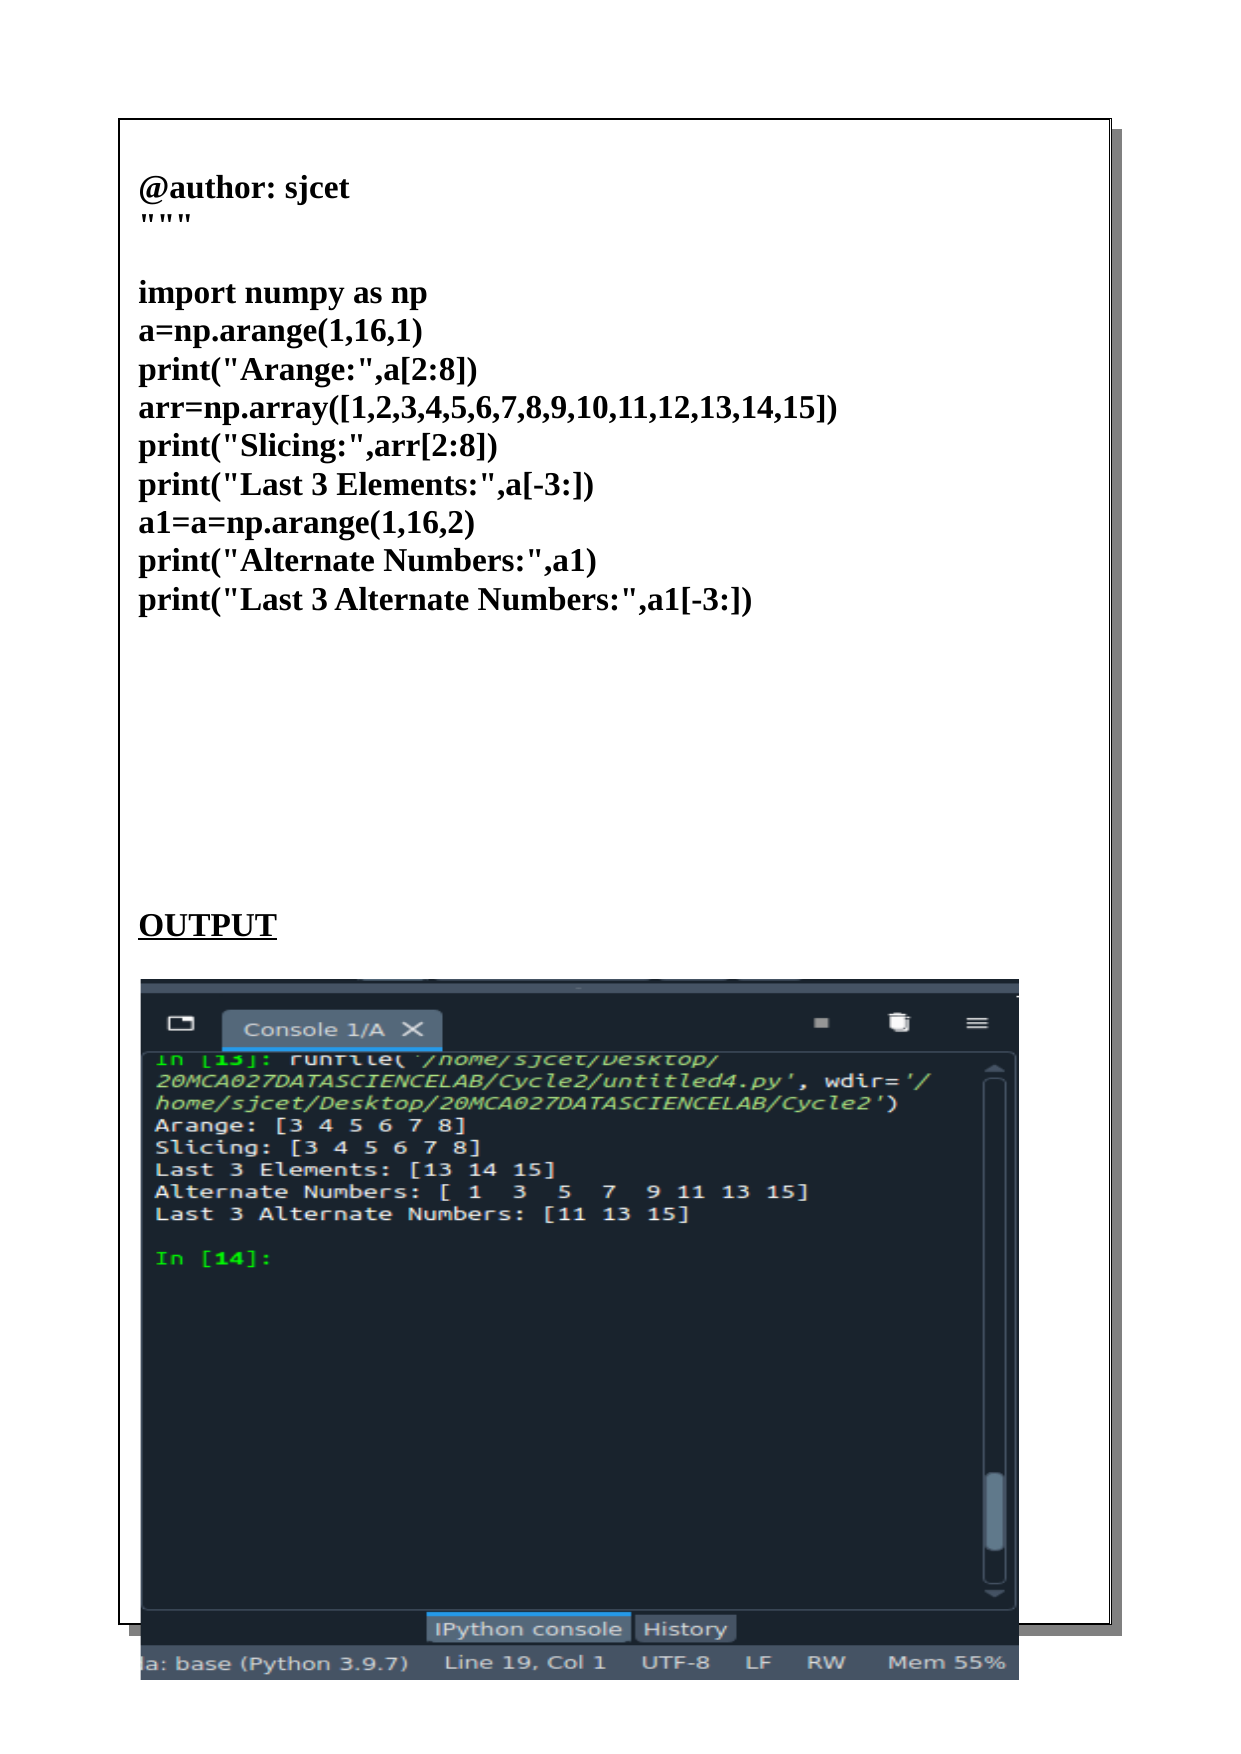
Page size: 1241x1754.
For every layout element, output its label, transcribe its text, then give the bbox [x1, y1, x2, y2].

text print("Last 3 Alternate Numbers:",a1[-3:]) [138, 579, 1091, 617]
text """ [138, 205, 1091, 243]
text a=np.arange(1,16,1) [138, 311, 1091, 349]
text a1=a=np.arange(1,16,2) [138, 502, 1091, 541]
text print("Last 3 Elements:",a[-3:]) [138, 464, 1091, 502]
text print("Slicing:",arr[2:8]) [138, 426, 1091, 464]
text print("Arange:",a[2:8]) [138, 349, 1091, 387]
text print("Alternate Numbers:",a1) [138, 541, 1091, 579]
text arr=np.array([1,2,3,4,5,6,7,8,9,10,11,12,13,14,15]) [138, 387, 1091, 426]
text @author: sjcet [138, 167, 1091, 205]
text OUTPUT [138, 905, 1091, 943]
text import numpy as np [138, 272, 1091, 311]
